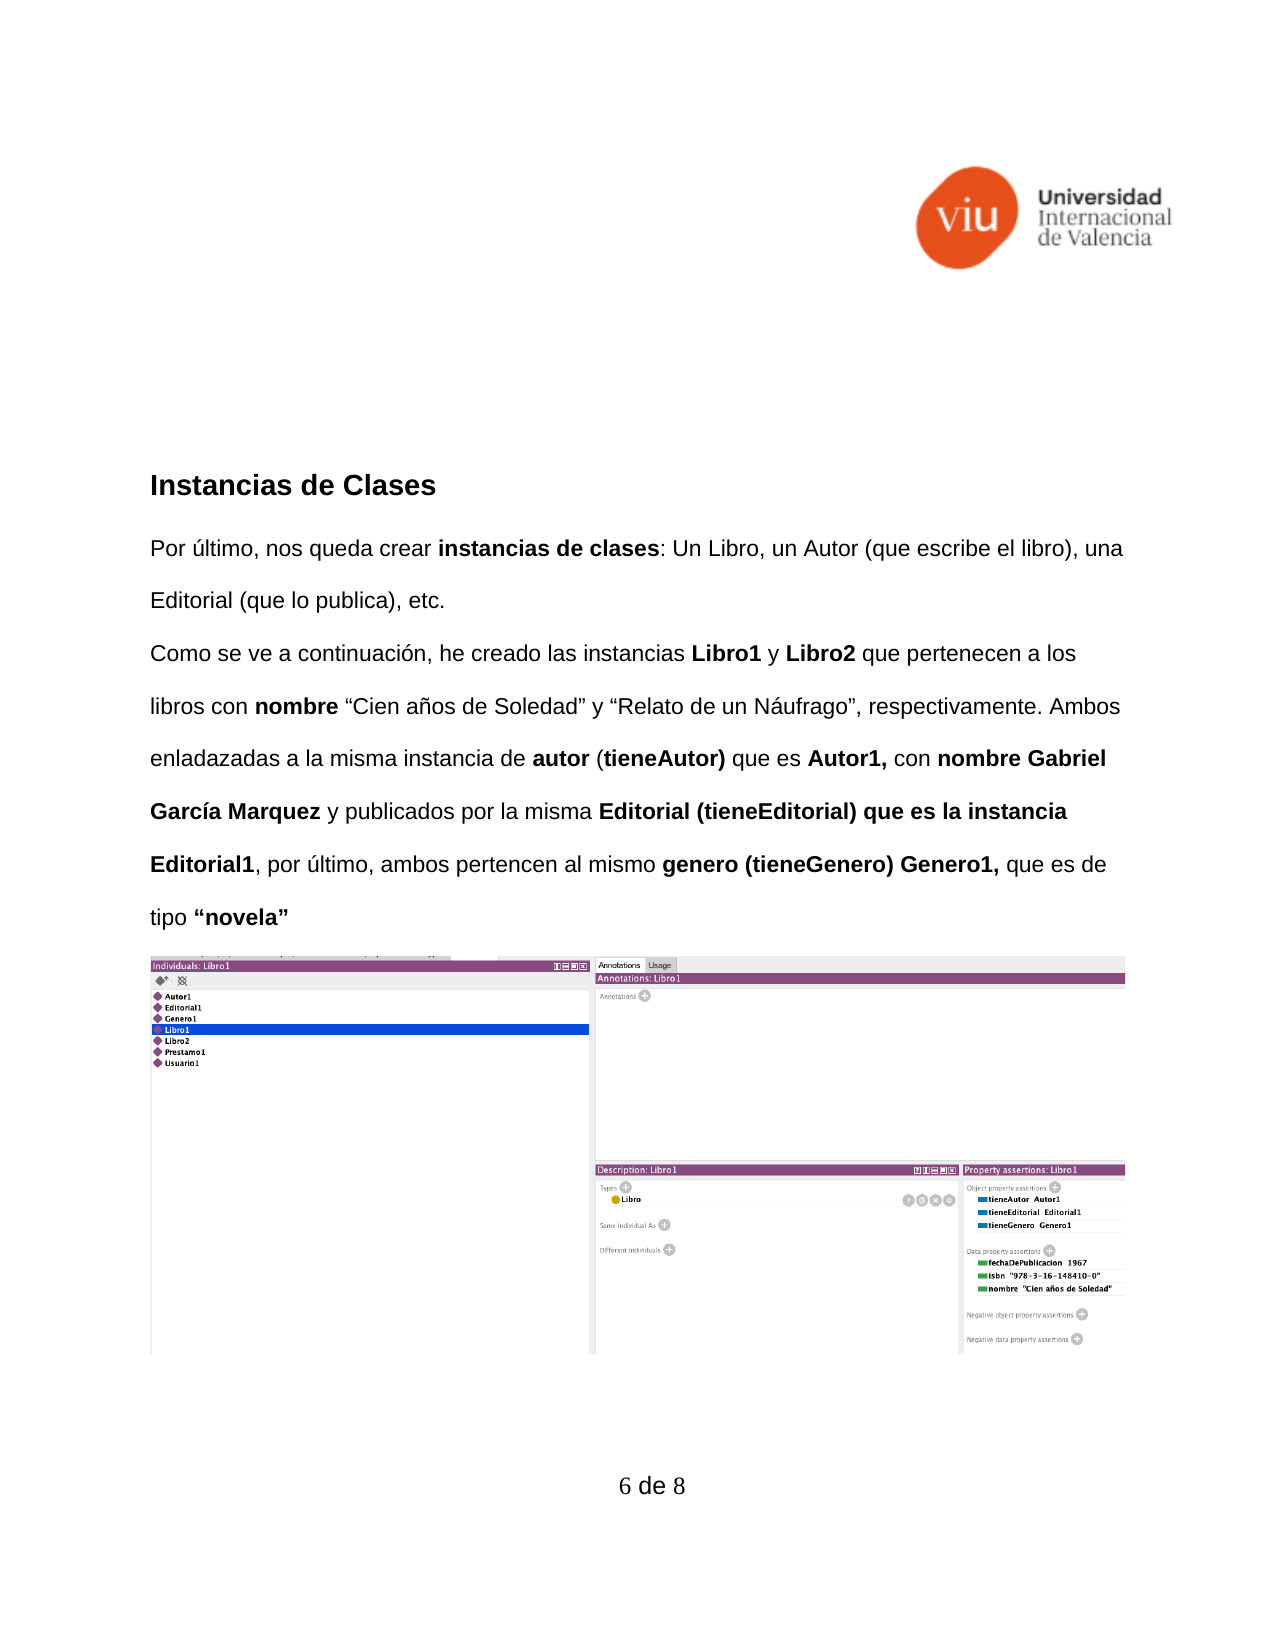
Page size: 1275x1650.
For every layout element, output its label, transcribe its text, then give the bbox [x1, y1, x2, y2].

text Instancias de Clases [150, 467, 1125, 501]
picture [150, 956, 1125, 1354]
text Como se ve a continuación, he creado las instancias Libro1 y Libro2 que pertenecen a los libros con nombre “Cien años de Soledad” y “Relato de un Náufrago”, respectivamente. Ambos enladazadas a la misma instancia de autor (tieneAutor) que es Autor1, con nombre Gabriel García Marquez y publicados por la misma Editorial (tieneEditorial) que es la instancia Editorial1, por último, ambos pertencen al mismo genero (tieneGenero) Genero1, que es de tipo “novela” [150, 640, 1125, 930]
text Por último, nos queda crear instancias de clases: Un Libro, un Autor (que escribe el libro), una Editorial (que lo publica), etc. [150, 534, 1125, 614]
picture [913, 162, 1175, 274]
